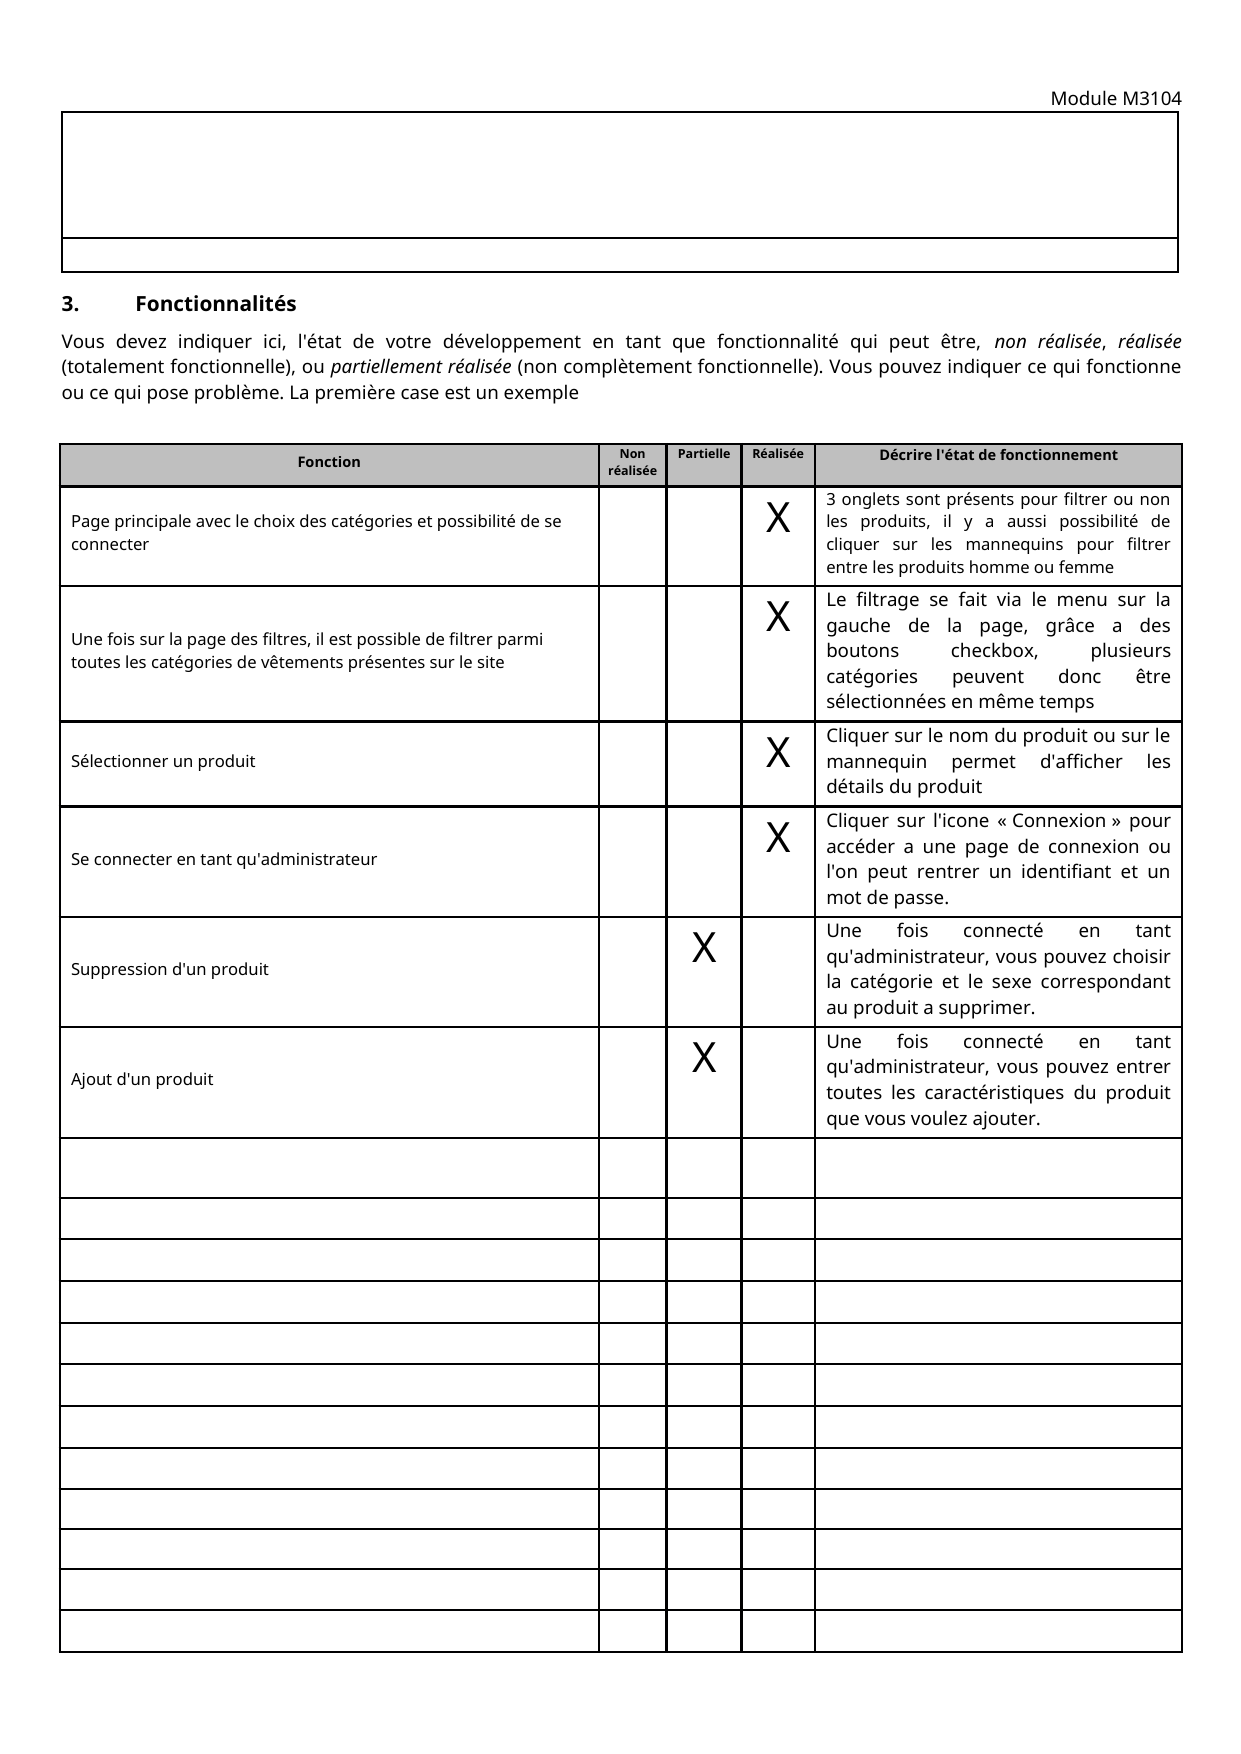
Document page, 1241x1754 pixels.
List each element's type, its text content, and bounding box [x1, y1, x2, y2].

table_cell [668, 1324, 740, 1363]
table_cell [668, 1490, 740, 1528]
table_cell [668, 808, 740, 916]
table_cell [668, 1282, 740, 1322]
table_cell [743, 1282, 814, 1322]
table_cell [743, 1324, 814, 1363]
table_cell [816, 1611, 1181, 1651]
table_cell [668, 1570, 740, 1609]
table_cell Suppression d'un produit [61, 918, 598, 1026]
table_cell [668, 1449, 740, 1488]
table_cell [600, 1407, 665, 1447]
table_cell [61, 1365, 598, 1405]
table_cell [61, 1530, 598, 1567]
table_header Fonction [61, 445, 598, 485]
table_cell [63, 239, 1177, 271]
table_cell [600, 1611, 665, 1651]
table_cell [743, 1449, 814, 1488]
table_cell [61, 1324, 598, 1363]
table_cell [816, 1530, 1181, 1567]
table_cell Une fois connecté en tant qu'administrateur, vous pouvez choisir la catégorie et le sexe correspondant au produit a supprimer. [816, 918, 1181, 1026]
table_cell [600, 587, 665, 720]
table_cell [600, 1139, 665, 1197]
table_cell [600, 1282, 665, 1322]
table_cell [668, 1365, 740, 1405]
table_cell [600, 918, 665, 1026]
table_cell [600, 1324, 665, 1363]
table_cell [816, 1240, 1181, 1280]
table_cell [816, 1324, 1181, 1363]
table_cell 3 onglets sont présents pour filtrer ou non les produits, il y a aussi possibilité de cliquer sur les mannequins pour filtrer entre les produits homme ou femme [816, 488, 1181, 584]
table_cell [600, 1240, 665, 1280]
table_cell [600, 1365, 665, 1405]
table_cell Cliquer sur le nom du produit ou sur le mannequin permet d'afficher les détails du produit [816, 723, 1181, 805]
table_cell [668, 1199, 740, 1238]
table_cell [668, 488, 740, 584]
table_cell [61, 1490, 598, 1528]
table_cell Ajout d'un produit [61, 1028, 598, 1137]
table_cell [61, 1282, 598, 1322]
table_cell [61, 1407, 598, 1447]
table_cell [816, 1139, 1181, 1197]
table_cell X [743, 723, 814, 805]
table_cell [743, 1028, 814, 1137]
text Vous devez indiquer ici, l'état de votre développement en tant que fonctionnalité qui peut être, non réalisée, réalisée (totalement fonctionnelle), ou partiellement réalisée (non complètement fonctionnelle). Vous pouvez indiquer ce qui fonctionne ou ce qui pose problème. La première case est un exemple [61, 328, 1182, 405]
table_cell X [743, 488, 814, 584]
table_header Non réalisée [600, 445, 665, 485]
table_cell Sélectionner un produit [61, 723, 598, 805]
table_cell [743, 1240, 814, 1280]
table_cell [668, 1407, 740, 1447]
table_cell [743, 1611, 814, 1651]
table_cell Se connecter en tant qu'administrateur [61, 808, 598, 916]
table_cell Le filtrage se fait via le menu sur la gauche de la page, grâce a des boutons checkbox, plusieurs catégories peuvent donc être sélectionnées en même temps [816, 587, 1181, 720]
table_cell [61, 1570, 598, 1609]
table_cell Page principale avec le choix des catégories et possibilité de se connecter [61, 488, 598, 584]
table_cell [816, 1407, 1181, 1447]
table_cell Une fois sur la page des filtres, il est possible de filtrer parmi toutes les catégories de vêtements présentes sur le site [61, 587, 598, 720]
table_cell [743, 1365, 814, 1405]
table_cell [600, 1199, 665, 1238]
table_cell [668, 1139, 740, 1197]
table_cell [816, 1570, 1181, 1609]
table_cell [600, 488, 665, 584]
table_cell [668, 1530, 740, 1567]
table_cell [668, 587, 740, 720]
table_cell [743, 1530, 814, 1567]
table_cell [668, 1240, 740, 1280]
table_cell [61, 1199, 598, 1238]
table_cell [61, 1611, 598, 1651]
table_cell [816, 1365, 1181, 1405]
table_cell [743, 1490, 814, 1528]
table_cell [61, 1139, 598, 1197]
table_cell [668, 1611, 740, 1651]
table_cell [743, 1199, 814, 1238]
table_cell [743, 1139, 814, 1197]
table_cell [743, 1570, 814, 1609]
table_cell [668, 723, 740, 805]
table_cell [816, 1199, 1181, 1238]
table_header Réalisée [743, 445, 814, 485]
table_cell [61, 1449, 598, 1488]
table_header Décrire l'état de fonctionnement [816, 445, 1181, 485]
table_cell Cliquer sur l'icone « Connexion » pour accéder a une page de connexion ou l'on peut rentrer un identifiant et un mot de passe. [816, 808, 1181, 916]
table_cell X [743, 587, 814, 720]
table_cell [600, 1490, 665, 1528]
table_header Partielle [668, 445, 740, 485]
table_cell [63, 113, 1177, 237]
table_cell [816, 1490, 1181, 1528]
list Fonctionnalités [61, 289, 1182, 318]
table_cell [600, 1449, 665, 1488]
table_cell X [668, 1028, 740, 1137]
table_cell [600, 808, 665, 916]
table_cell [600, 1028, 665, 1137]
table_cell [743, 918, 814, 1026]
table_cell [600, 1570, 665, 1609]
table_cell [61, 1240, 598, 1280]
table_cell [600, 723, 665, 805]
table_cell [600, 1530, 665, 1567]
table_cell X [743, 808, 814, 916]
table_cell X [668, 918, 740, 1026]
table_cell Une fois connecté en tant qu'administrateur, vous pouvez entrer toutes les caractéristiques du produit que vous voulez ajouter. [816, 1028, 1181, 1137]
table_cell [816, 1282, 1181, 1322]
table_cell [816, 1449, 1181, 1488]
table_cell [743, 1407, 814, 1447]
